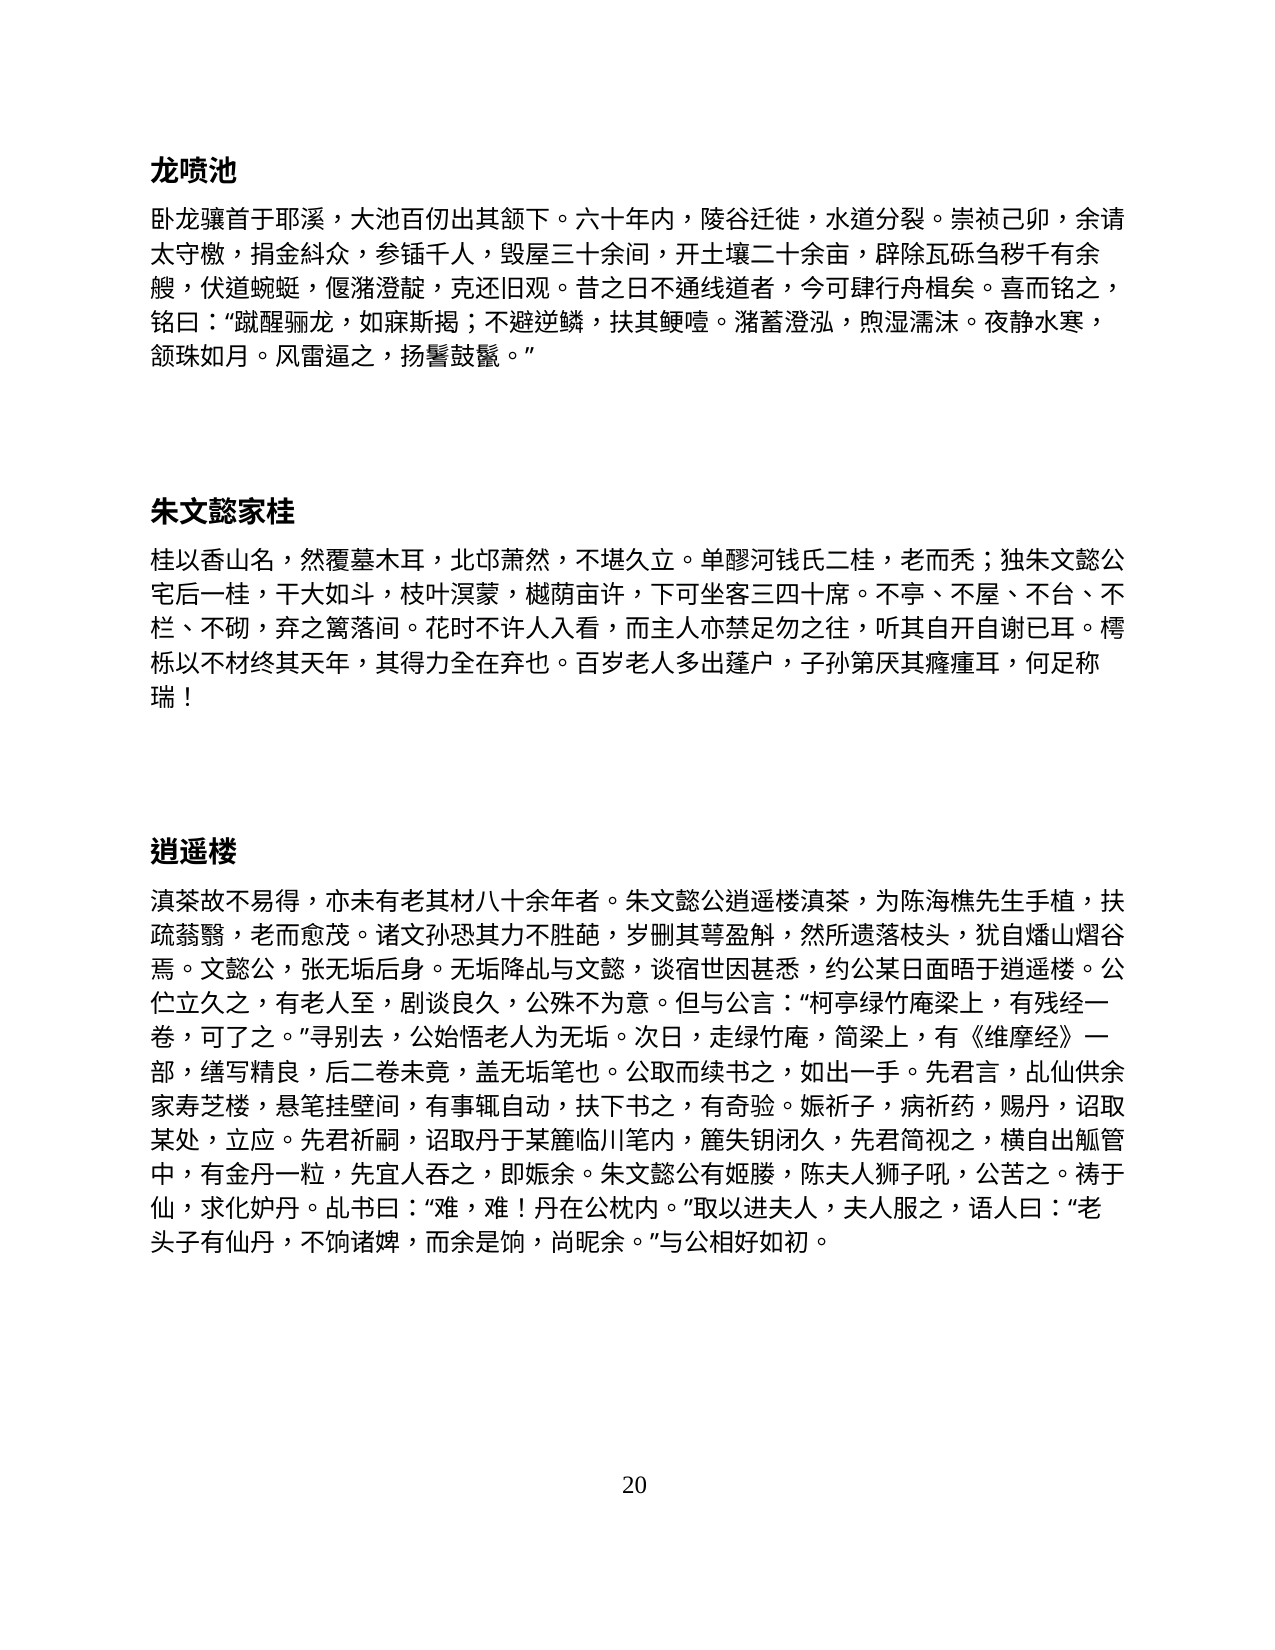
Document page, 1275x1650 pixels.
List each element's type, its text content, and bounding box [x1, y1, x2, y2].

text 桂以香山名，然覆墓木耳，北邙萧然，不堪久立。单醪河钱氏二桂，老而秃；独朱文懿公宅后一桂，干大如斗，枝叶溟蒙，樾荫亩许，下可坐客三四十席。不亭、不屋、不台、不栏、不砌，弃之篱落间。花时不许人入看，而主人亦禁足勿之往，听其自开自谢已耳。樗栎以不材终其天年，其得力全在弃也。百岁老人多出蓬户，子孙第厌其癃瘇耳，何足称瑞！ [150, 543, 1125, 713]
text 卧龙骧首于耶溪，大池百仞出其颔下。六十年内，陵谷迁徙，水道分裂。崇祯己卯，余请太守檄，捐金紏众，参锸千人，毁屋三十余间，开土壤二十余亩，辟除瓦砾刍秽千有余艘，伏道蜿蜓，偃潴澄靛，克还旧观。昔之日不通线道者，今可肆行舟楫矣。喜而铭之，铭曰：“蹴醒骊龙，如寐斯揭；不避逆鳞，扶其鲠噎。潴蓄澄泓，煦湿濡沫。夜静水寒，颔珠如月。风雷逼之，扬鬐鼓鬣。” [150, 202, 1125, 372]
subtitle 朱文懿家桂 [150, 491, 1125, 531]
subtitle 龙喷池 [150, 150, 1125, 190]
text 滇茶故不易得，亦未有老其材八十余年者。朱文懿公逍遥楼滇茶，为陈海樵先生手植，扶疏蓊翳，老而愈茂。诸文孙恐其力不胜葩，岁删其萼盈斛，然所遗落枝头，犹自燔山熠谷焉。文懿公，张无垢后身。无垢降乩与文懿，谈宿世因甚悉，约公某日面晤于逍遥楼。公伫立久之，有老人至，剧谈良久，公殊不为意。但与公言：“柯亭绿竹庵梁上，有残经一卷，可了之。”寻别去，公始悟老人为无垢。次日，走绿竹庵，简梁上，有《维摩经》一部，缮写精良，后二卷未竟，盖无垢笔也。公取而续书之，如出一手。先君言，乩仙供余家寿芝楼，悬笔挂壁间，有事辄自动，扶下书之，有奇验。娠祈子，病祈药，赐丹，诏取某处，立应。先君祈嗣，诏取丹于某簏临川笔内，簏失钥闭久，先君简视之，横自出觚管中，有金丹一粒，先宜人吞之，即娠余。朱文懿公有姬媵，陈夫人狮子吼，公苦之。祷于仙，求化妒丹。乩书曰：“难，难！丹在公枕内。”取以进夫人，夫人服之，语人曰：“老头子有仙丹，不饷诸婢，而余是饷，尚昵余。”与公相好如初。 [150, 884, 1125, 1258]
subtitle 逍遥楼 [150, 832, 1125, 871]
